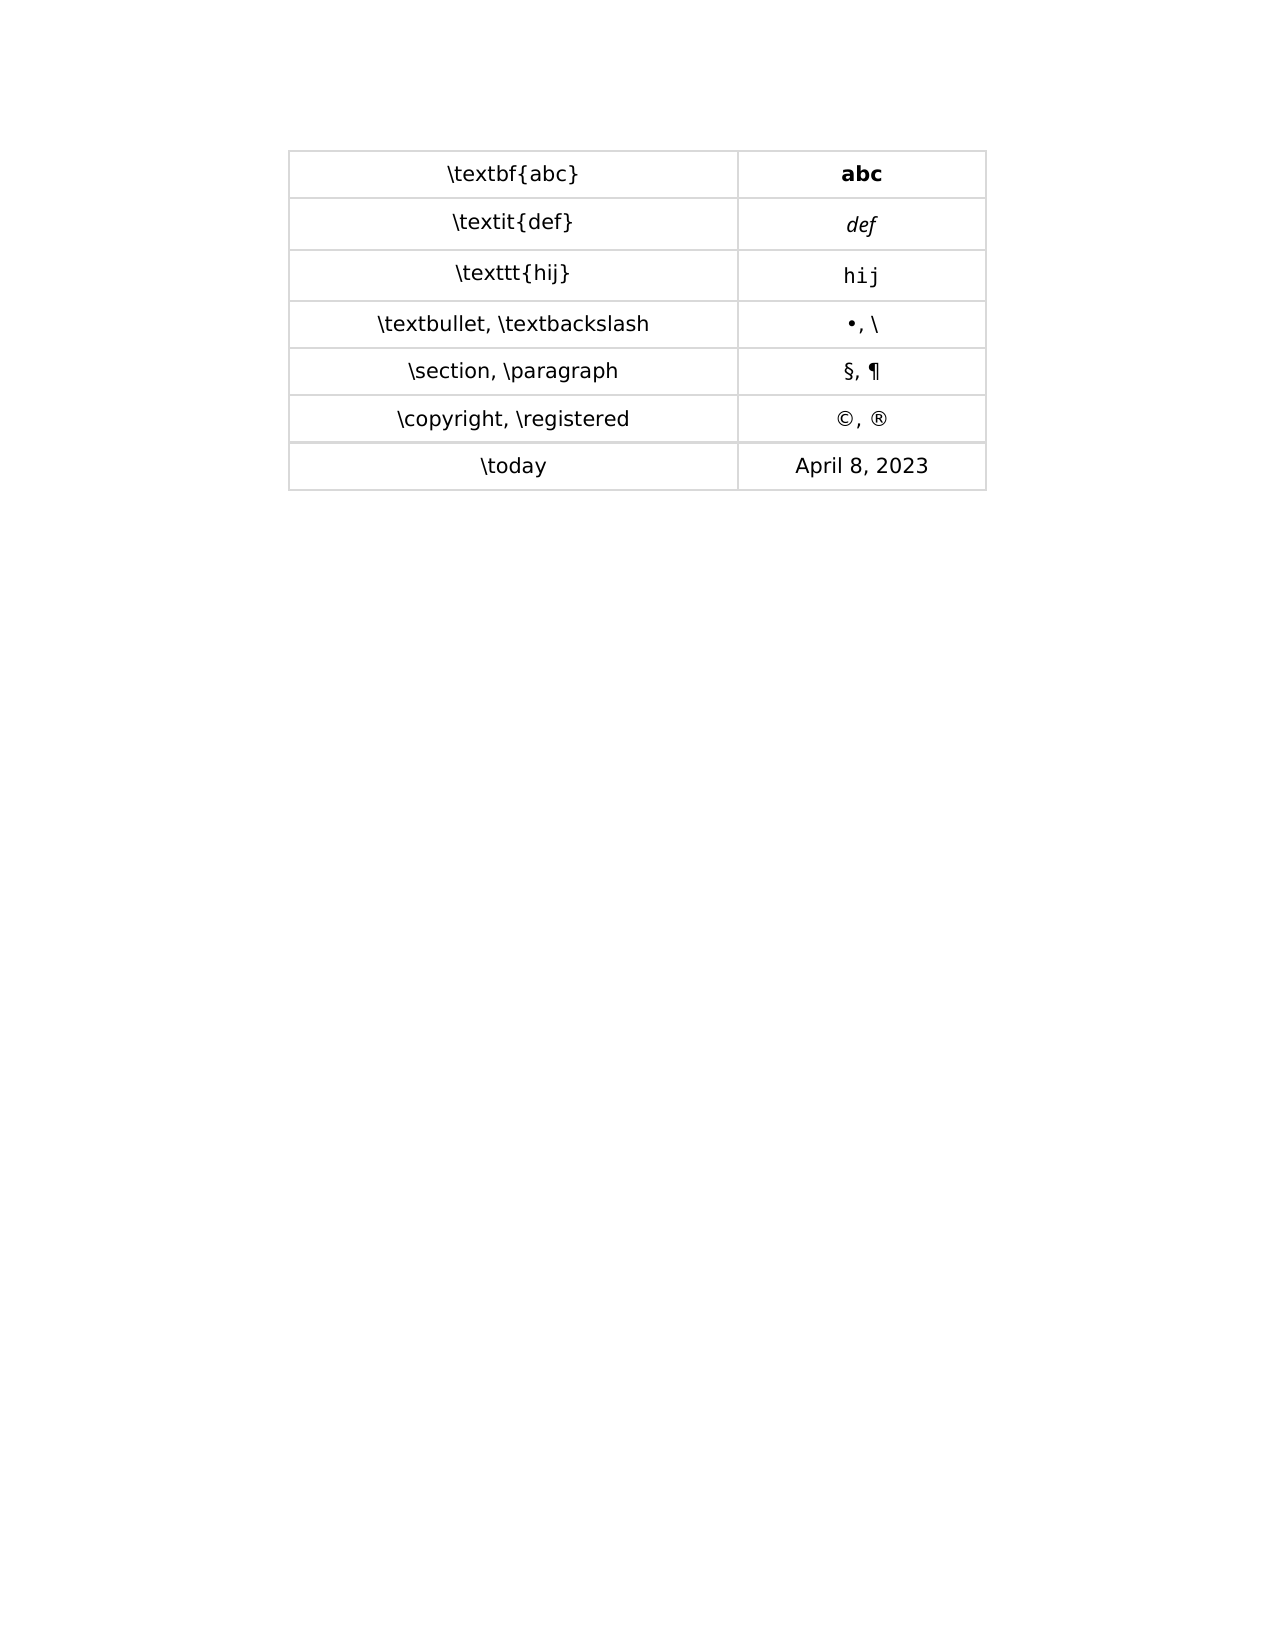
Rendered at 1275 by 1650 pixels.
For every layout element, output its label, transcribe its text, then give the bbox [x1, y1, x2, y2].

table_cell \section, \paragraph [290, 349, 737, 394]
table_cell \copyright, \registered [290, 396, 737, 441]
table_cell •, \ [739, 302, 985, 347]
table_cell \textit{def} [290, 199, 737, 248]
table_cell 𝗮𝗯𝗰 [739, 152, 985, 197]
table_cell def [739, 199, 985, 248]
table_cell §, ¶ [739, 349, 985, 394]
table_cell \textbf{abc} [290, 152, 737, 197]
table_cell \texttt{hij} [290, 251, 737, 300]
table_cell 𝚑𝚒𝚓 [739, 251, 985, 300]
table_cell \today [290, 444, 737, 489]
table_cell April 8, 2023 [739, 444, 985, 489]
table_cell ©, ® [739, 396, 985, 441]
table_cell \textbullet, \textbackslash [290, 302, 737, 347]
